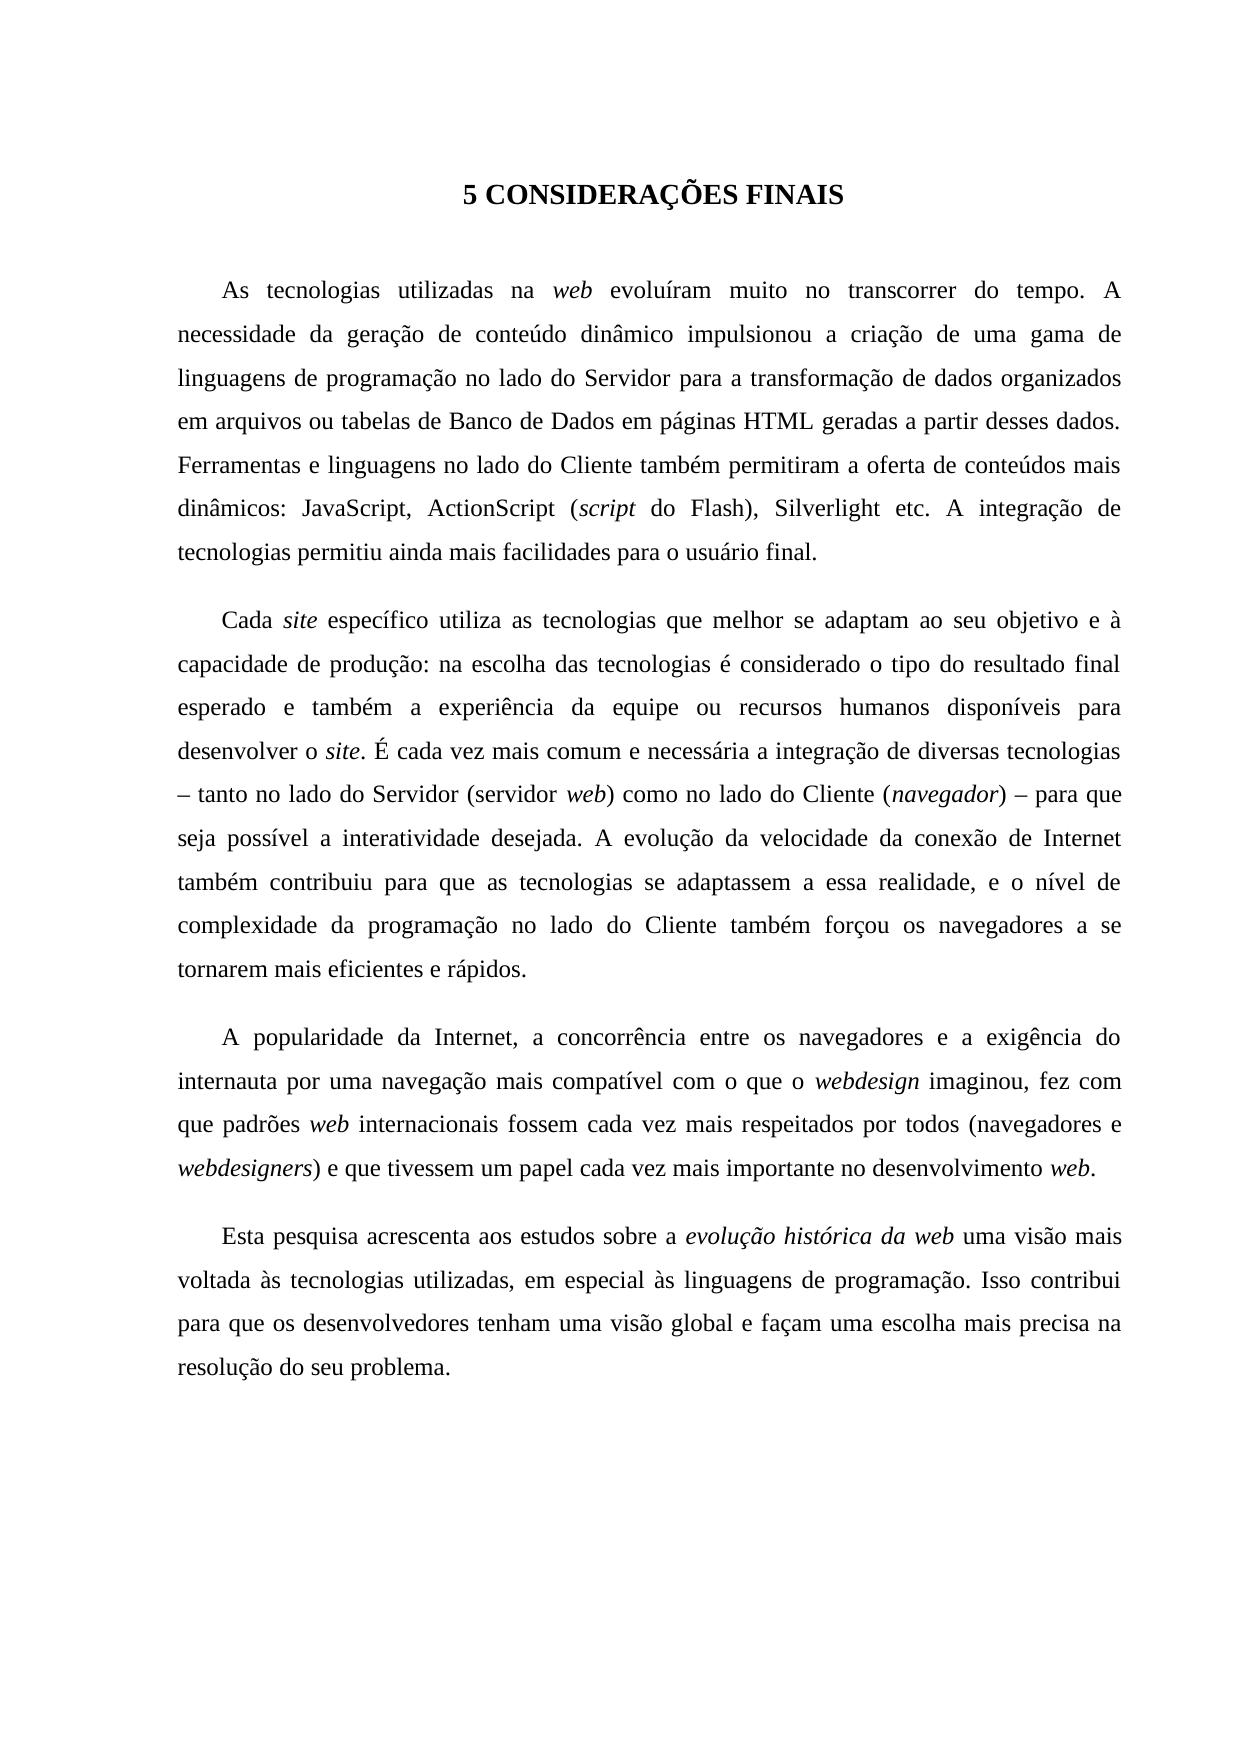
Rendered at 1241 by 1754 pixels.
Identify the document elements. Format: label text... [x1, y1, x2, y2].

text As tecnologias utilizadas na web evoluíram muito no transcorrer do tempo. A necessidade da geração de conteúdo dinâmico impulsionou a criação de uma gama de linguagens de programação no lado do Servidor para a transformação de dados organizados em arquivos ou tabelas de Banco de Dados em páginas HTML geradas a partir desses dados. Ferramentas e linguagens no lado do Cliente também permitiram a oferta de conteúdos mais dinâmicos: JavaScript, ActionScript (script do Flash), Silverlight etc. A integração de tecnologias permitiu ainda mais facilidades para o usuário final. [177, 275, 1122, 566]
subtitle Considerações finais [177, 177, 1122, 211]
text Cada site específico utiliza as tecnologias que melhor se adaptam ao seu objetivo e à capacidade de produção: na escolha das tecnologias é considerado o tipo do resultado final esperado e também a experiência da equipe ou recursos humanos disponíveis para desenvolver o site. É cada vez mais comum e necessária a integração de diversas tecnologias – tanto no lado do Servidor (servidor web) como no lado do Cliente (navegador) – para que seja possível a interatividade desejada. A evolução da velocidade da conexão de Internet também contribuiu para que as tecnologias se adaptassem a essa realidade, e o nível de complexidade da programação no lado do Cliente também forçou os navegadores a se tornarem mais eficientes e rápidos. [177, 605, 1122, 983]
text A popularidade da Internet, a concorrência entre os navegadores e a exigência do internauta por uma navegação mais compatível com o que o webdesign imaginou, fez com que padrões web internacionais fossem cada vez mais respeitados por todos (navegadores e webdesigners) e que tivessem um papel cada vez mais importante no desenvolvimento web. [177, 1022, 1122, 1182]
text Esta pesquisa acrescenta aos estudos sobre a evolução histórica da web uma visão mais voltada às tecnologias utilizadas, em especial às linguagens de programação. Isso contribui para que os desenvolvedores tenham uma visão global e façam uma escolha mais precisa na resolução do seu problema. [177, 1221, 1122, 1381]
